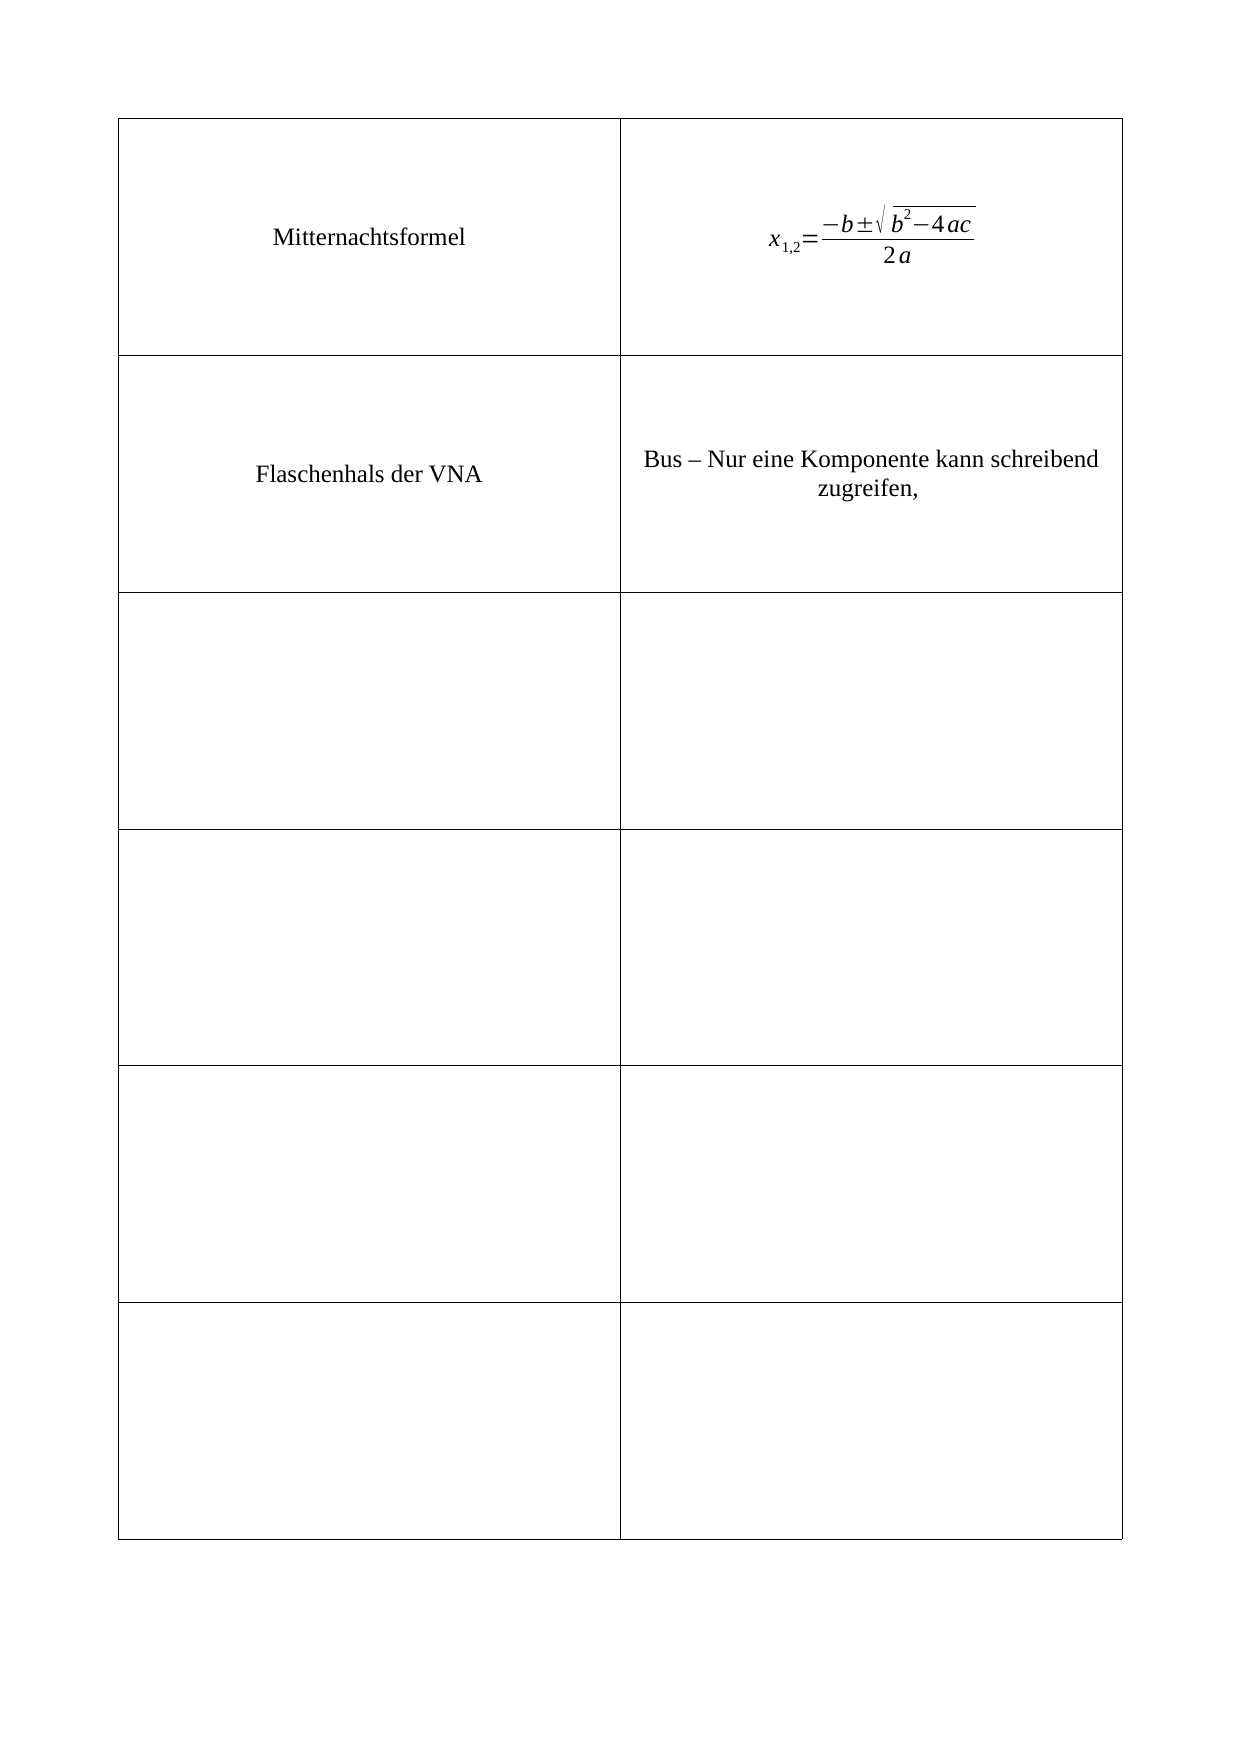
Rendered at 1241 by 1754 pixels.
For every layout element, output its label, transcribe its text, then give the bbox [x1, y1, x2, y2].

table_header Mitternachtsformel [119, 119, 620, 355]
table_cell [119, 830, 620, 1065]
table_cell Bus – Nur eine Komponente kann schreibend zugreifen, [621, 356, 1122, 592]
table_cell [119, 1066, 620, 1302]
table_cell [621, 830, 1122, 1065]
table_cell Flaschenhals der VNA [119, 356, 620, 592]
table_cell [621, 1066, 1122, 1302]
table_cell [621, 593, 1122, 828]
table_cell [119, 593, 620, 828]
table_cell [119, 1303, 620, 1539]
table_header [621, 119, 1122, 355]
table_cell [621, 1303, 1122, 1539]
